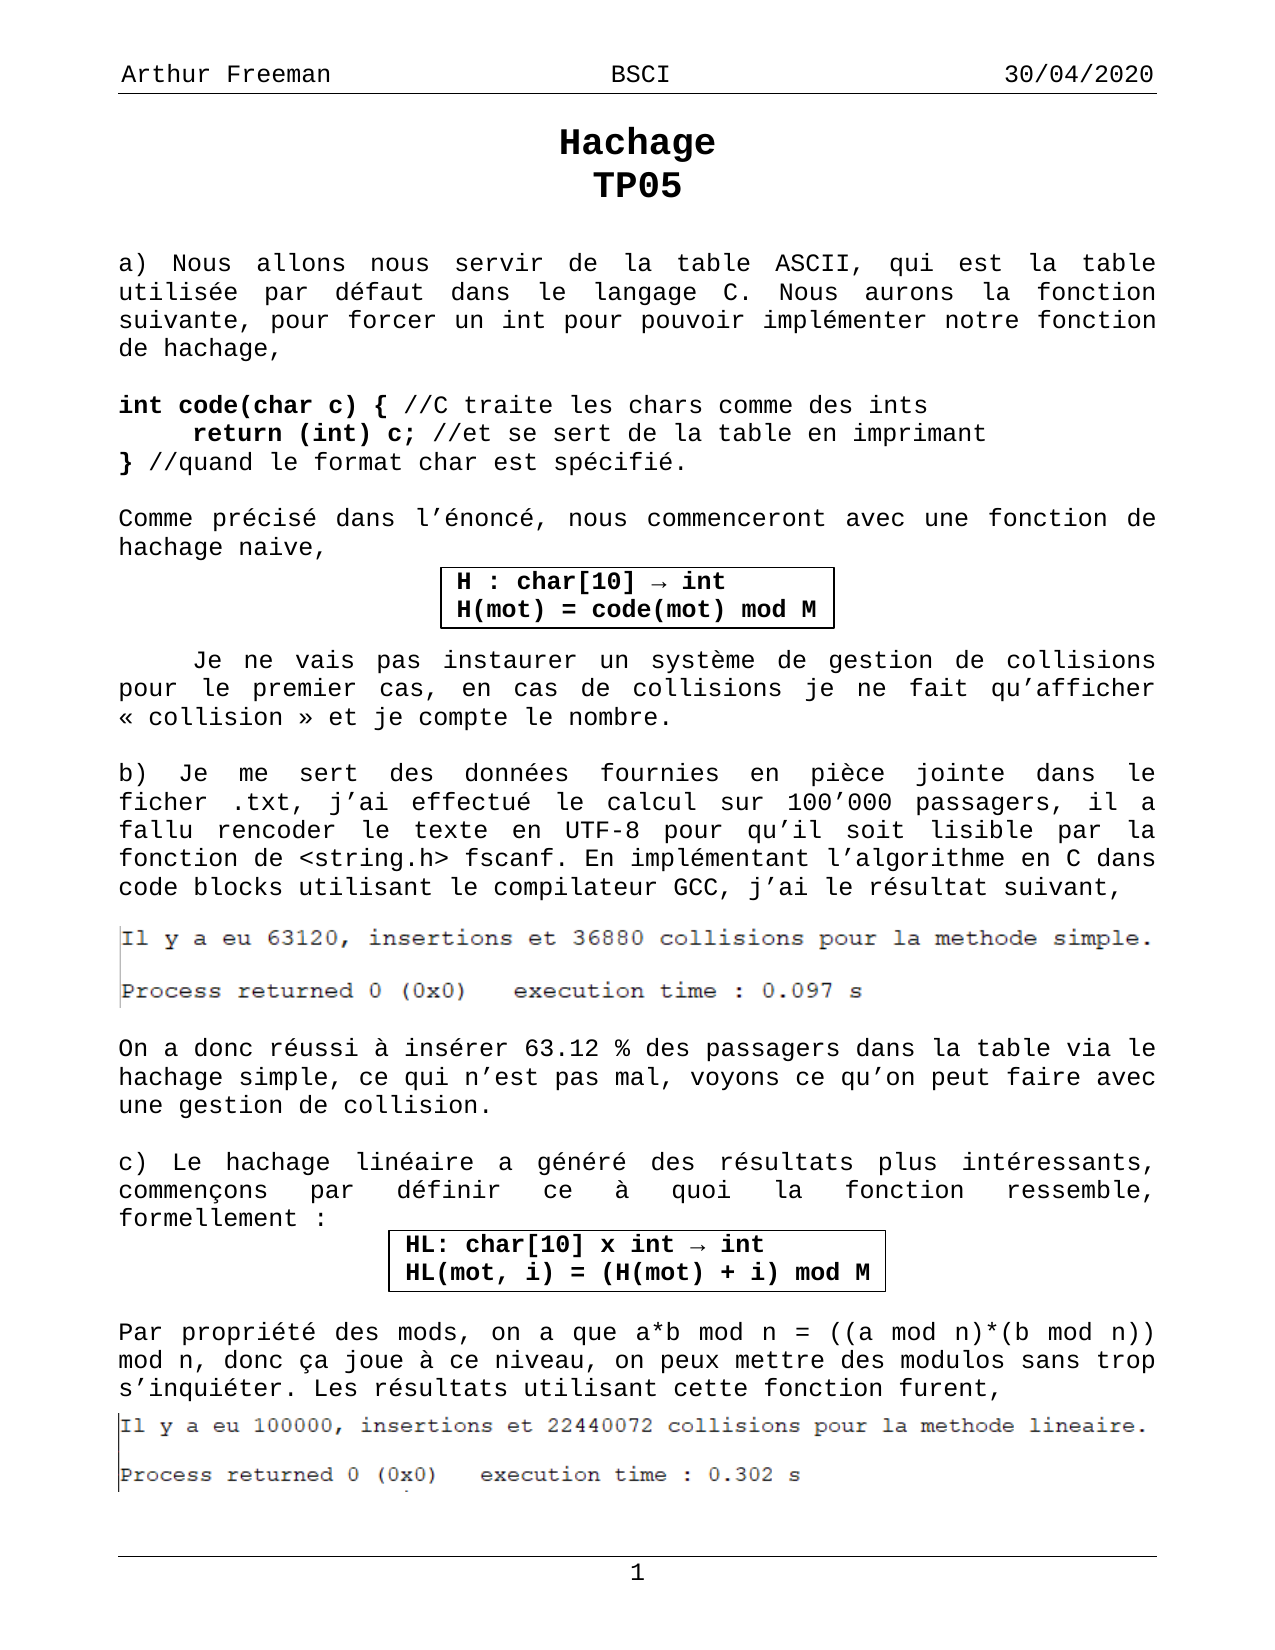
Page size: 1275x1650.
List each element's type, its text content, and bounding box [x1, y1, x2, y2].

text Par propriété des mods, on a que a*b mod n = ((a mod n)*(b mod n)) mod n, donc ça joue à ce niveau, on peux mettre des modulos sans trop s’inquiéter. Les résultats utilisant cette fonction furent, [118, 1319, 1157, 1404]
text TP05 [118, 166, 1157, 208]
text Je ne vais pas instaurer un système de gestion de collisions pour le premier cas, en cas de collisions je ne fait qu’afficher « collision » et je compte le nombre. [118, 648, 1157, 733]
text Hachage [118, 123, 1157, 166]
text Comme précisé dans l’énoncé, nous commenceront avec une fonction de hachage naive, [118, 506, 1157, 563]
picture [118, 1413, 1157, 1492]
text On a donc réussi à insérer 63.12 % des passagers dans la table via le hachage simple, ce qui n’est pas mal, voyons ce qu’on peut faire avec une gestion de collision. [118, 1036, 1157, 1121]
picture [119, 926, 1159, 1008]
text } //quand le format char est spécifié. [118, 449, 1157, 478]
text b) Je me sert des données fournies en pièce jointe dans le ficher .txt, j’ai effectué le calcul sur 100’000 passagers, il a fallu rencoder le texte en UTF-8 pour qu’il soit lisible par la fonction de <string.h> fscanf. En implémentant l’algorithme en C dans code blocks utilisant le compilateur GCC, j’ai le résultat suivant, [118, 761, 1157, 903]
text c) Le hachage linéaire a généré des résultats plus intéressants, commençons par définir ce à quoi la fonction ressemble, formellement : [118, 1149, 1157, 1234]
text return (int) c; //et se sert de la table en imprimant [118, 421, 1157, 449]
text a) Nous allons nous servir de la table ASCII, qui est la table utilisée par défaut dans le langage C. Nous aurons la fonction suivante, pour forcer un int pour pouvoir implémenter notre fonction de hachage, [118, 251, 1157, 364]
text int code(char c) { //C traite les chars comme des ints [118, 393, 1157, 421]
